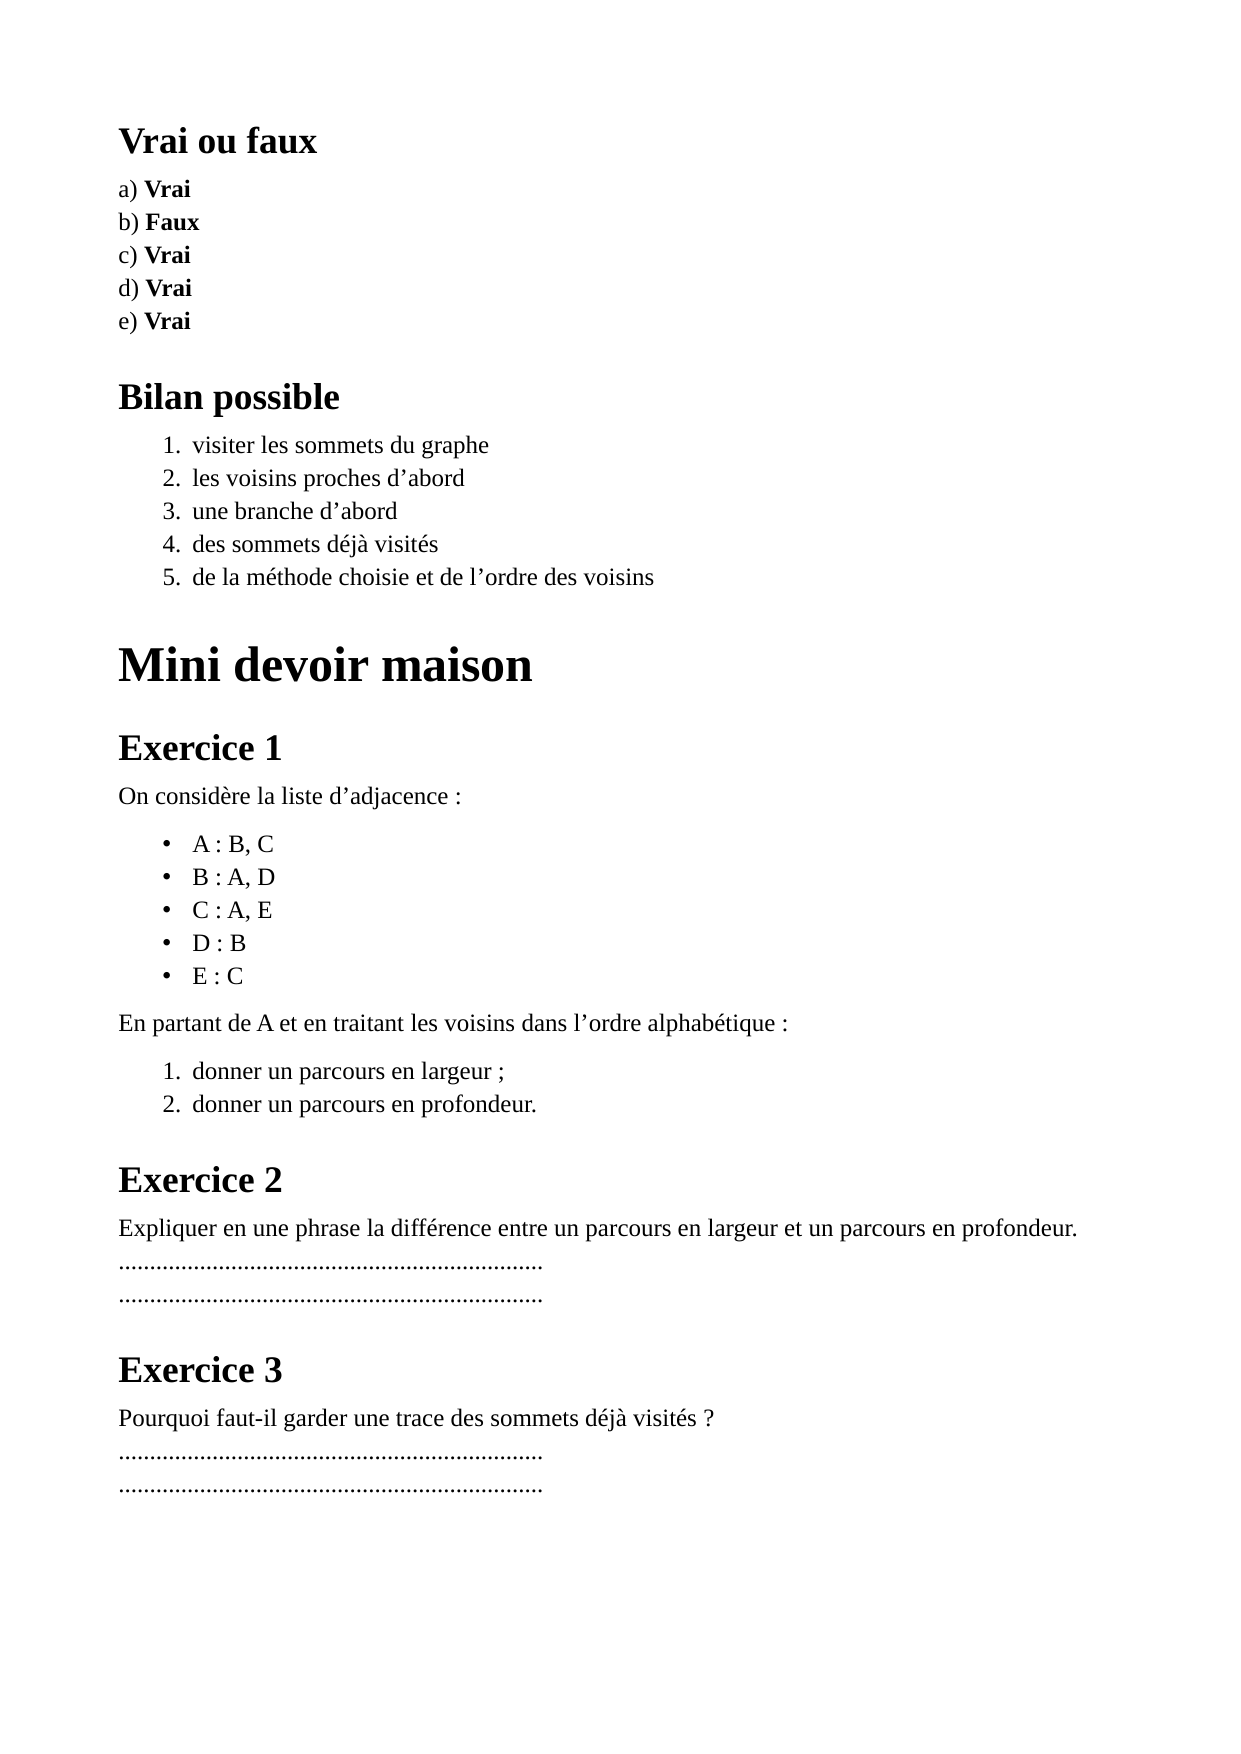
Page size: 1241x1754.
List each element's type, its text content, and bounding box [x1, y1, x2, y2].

text Pourquoi faut-il garder une trace des sommets déjà visités ? .................................................................... .................................................................... [118, 1403, 1122, 1498]
list D : B [162, 928, 1122, 956]
list une branche d’abord [162, 496, 1122, 525]
list donner un parcours en profondeur. [162, 1089, 1122, 1118]
subtitle Exercice 3 [118, 1347, 1122, 1391]
list E : C [162, 961, 1122, 989]
list les voisins proches d’abord [162, 463, 1122, 492]
text a) Vrai b) Faux c) Vrai d) Vrai e) Vrai [118, 174, 1122, 334]
subtitle Exercice 2 [118, 1157, 1122, 1201]
text Expliquer en une phrase la différence entre un parcours en largeur et un parcours en profondeur. .................................................................... .................................................................... [118, 1213, 1122, 1308]
list B : A, D [162, 862, 1122, 890]
text On considère la liste d’adjacence : [118, 781, 1122, 810]
subtitle Bilan possible [118, 374, 1122, 417]
subtitle Exercice 1 [118, 725, 1122, 768]
subtitle Mini devoir maison [118, 634, 1122, 692]
list donner un parcours en largeur ; [162, 1056, 1122, 1085]
list C : A, E [162, 895, 1122, 923]
list des sommets déjà visités [162, 529, 1122, 558]
list visiter les sommets du graphe [162, 430, 1122, 459]
subtitle Vrai ou faux [118, 118, 1122, 161]
text En partant de A et en traitant les voisins dans l’ordre alphabétique : [118, 1008, 1122, 1037]
list A : B, C [162, 829, 1122, 857]
list de la méthode choisie et de l’ordre des voisins [162, 562, 1122, 591]
